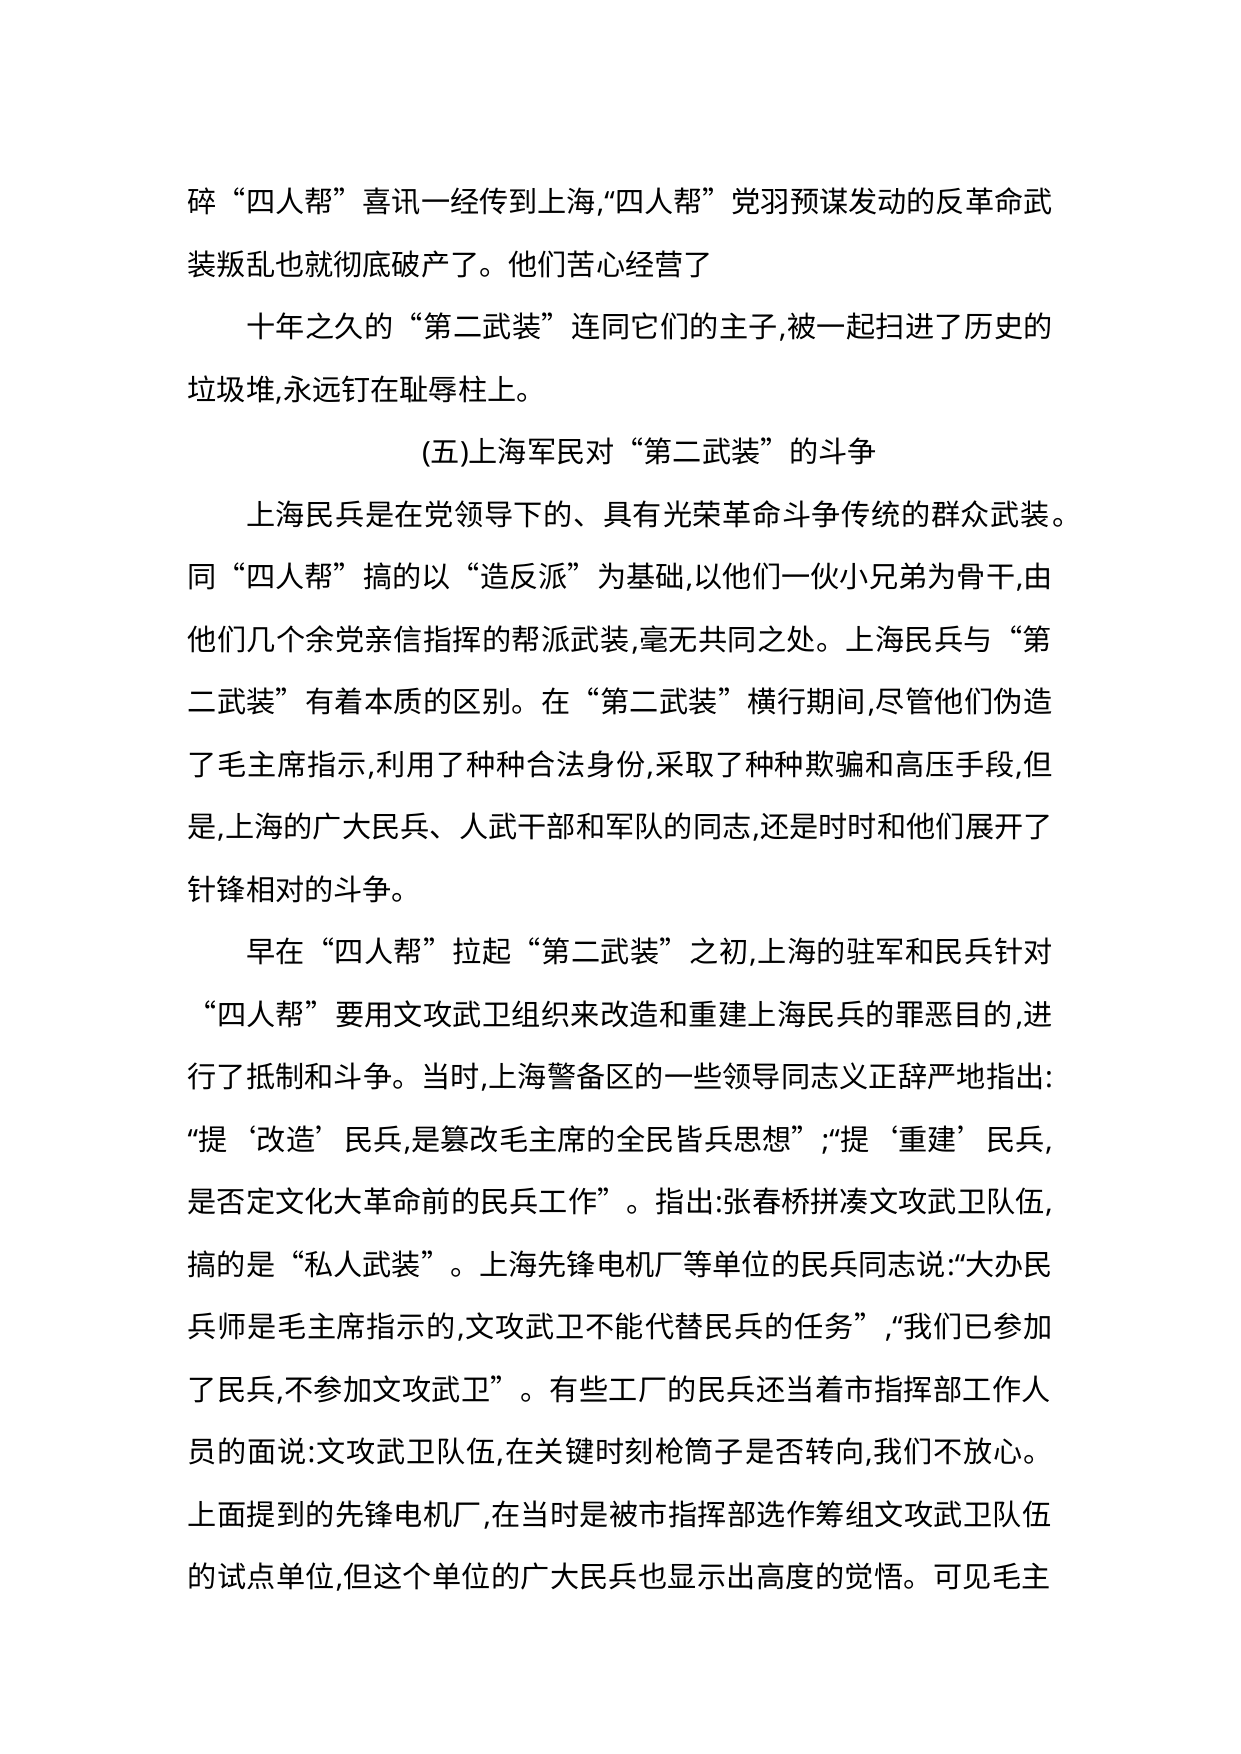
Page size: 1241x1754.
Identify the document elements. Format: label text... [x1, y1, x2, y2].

text 碎“四人帮”喜讯一经传到上海,“四人帮”党羽预谋发动的反革命武装叛乱也就彻底破产了。他们苦心经营了 [187, 158, 1053, 283]
text 十年之久的“第二武装”连同它们的主子,被一起扫进了历史的垃圾堆,永远钉在耻辱柱上。 [187, 283, 1053, 408]
text 上海民兵是在党领导下的、具有光荣革命斗争传统的群众武装。同“四人帮”搞的以“造反派”为基础,以他们一伙小兄弟为骨干,由他们几个余党亲信指挥的帮派武装,毫无共同之处。上海民兵与“第二武装”有着本质的区别。在“第二武装”横行期间,尽管他们伪造了毛主席指示,利用了种种合法身份,采取了种种欺骗和高压手段,但是,上海的广大民兵、人武干部和军队的同志,还是时时和他们展开了针锋相对的斗争。 [187, 471, 1053, 908]
text (五)上海军民对“第二武装”的斗争 [187, 408, 1053, 471]
text 早在“四人帮”拉起“第二武装”之初,上海的驻军和民兵针对“四人帮”要用文攻武卫组织来改造和重建上海民兵的罪恶目的,进行了抵制和斗争。当时,上海警备区的一些领导同志义正辞严地指出:“提‘改造’民兵,是篡改毛主席的全民皆兵思想”;“提‘重建’民兵,是否定文化大革命前的民兵工作”。指出:张春桥拼凑文攻武卫队伍,搞的是“私人武装”。上海先锋电机厂等单位的民兵同志说:“大办民兵师是毛主席指示的,文攻武卫不能代替民兵的任务”,“我们已参加了民兵,不参加文攻武卫”。有些工厂的民兵还当着市指挥部工作人员的面说:文攻武卫队伍,在关键时刻枪筒子是否转向,我们不放心。上面提到的先锋电机厂,在当时是被市指挥部选作筹组文攻武卫队伍的试点单位,但这个单位的广大民兵也显示出高度的觉悟。可见毛主 [187, 908, 1053, 1596]
